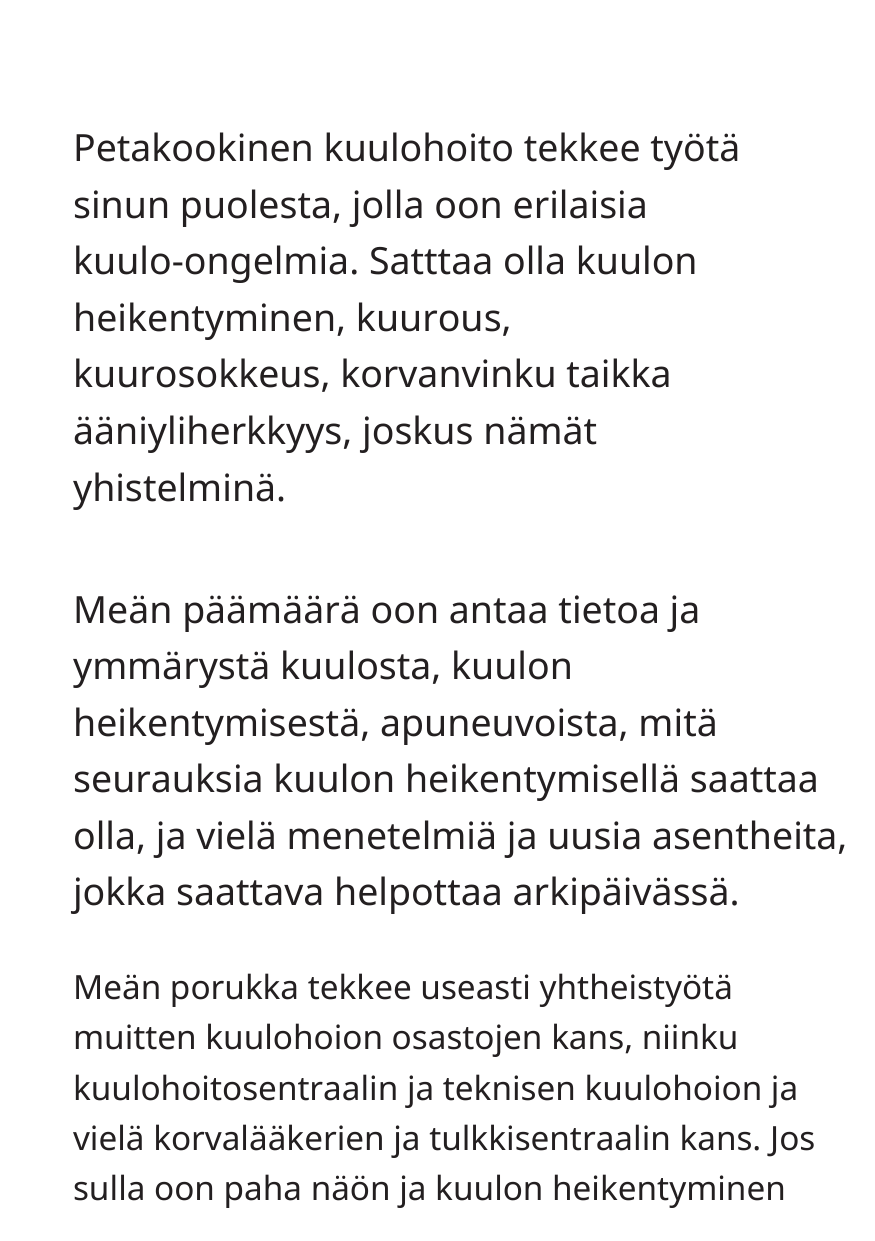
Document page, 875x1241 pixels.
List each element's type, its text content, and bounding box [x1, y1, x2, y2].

text Meän päämäärä oon antaa tietoa ja ymmärystä kuulosta, kuulon heikentymisestä, apuneuvoista, mitä seurauksia kuulon heikentymisellä saattaa olla, ja vielä menetelmiä ja uusia asentheita, jokka saattava helpottaa arkipäivässä. [73, 583, 849, 917]
text Meän porukka tekkee useasti yhtheistyötä muitten kuulohoion osastojen kans, niinku kuulohoitosentraalin ja teknisen kuulohoion ja vielä korvalääkerien ja tulkkisentraalin kans. Jos sulla oon paha näön ja kuulon heikentyminen [73, 964, 823, 1211]
text Petakookinen kuulohoito tekkee työtä sinun puolesta, jolla oon erilaisia kuulo-ongelmia. Satttaa olla kuulon heikentyminen, kuurous, kuurosokkeus, korvanvinku taikka ääniyliherkkyys, joskus nämät yhistelminä. [73, 121, 747, 512]
